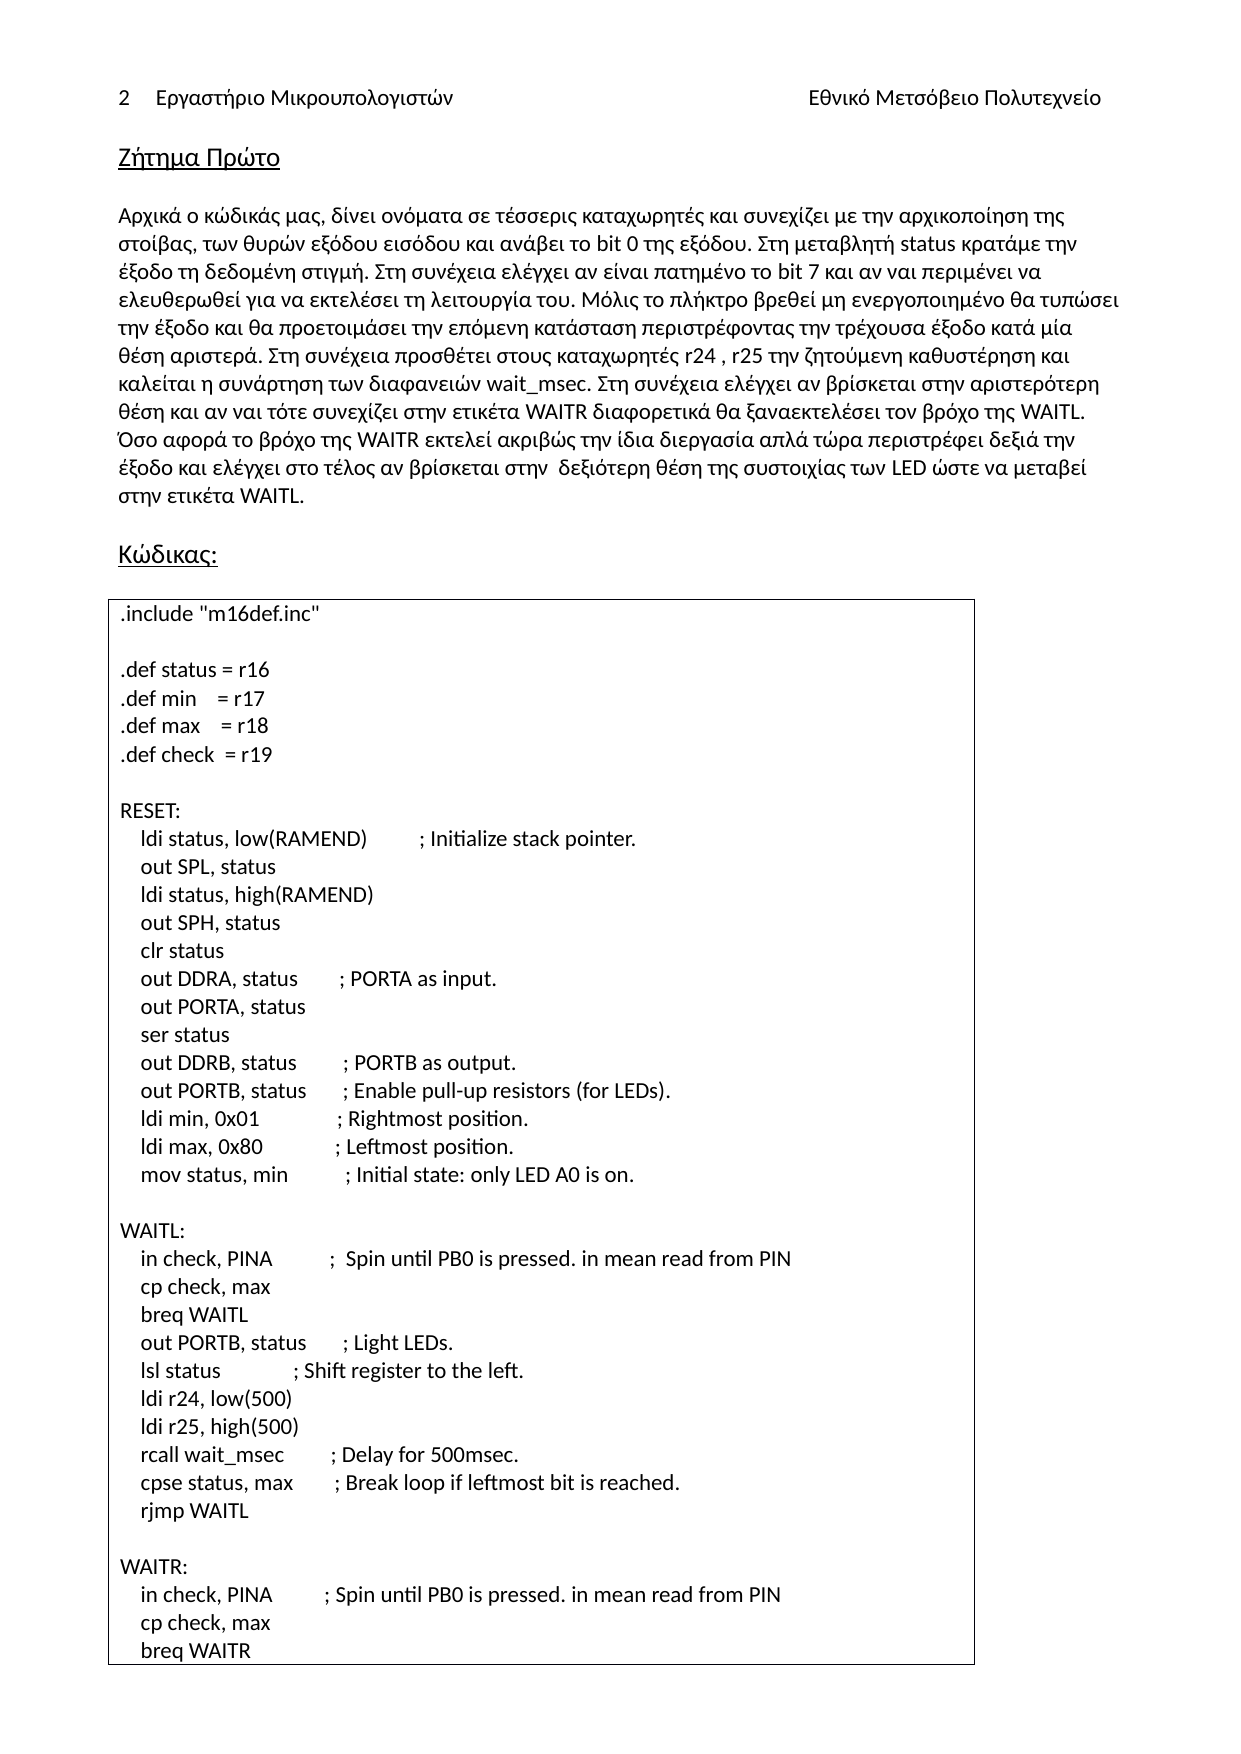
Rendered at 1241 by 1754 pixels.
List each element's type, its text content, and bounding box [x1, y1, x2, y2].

text Κώδικας: [118, 537, 1122, 571]
table_header .include "m16def.inc" .def status = r16 .def min = r17 .def max = r18 .def check = r19 RESET: ldi status, low(RAMEND) ; Initialize stack pointer. out SPL, status ldi status, high(RAMEND) out SPH, status clr status out DDRA, status ; PORTA as input. out PORTA, status ser status out DDRB, status ; PORTB as output. out PORTB, status ; Enable pull-up resistors (for LEDs). ldi min, 0x01 ; Rightmost position. ldi max, 0x80 ; Leftmost position. mov status, min ; Initial state: only LED A0 is on. WAITL: in check, PINA ; Spin until PB0 is pressed. in mean read from PIN cp check, max breq WAITL out PORTB, status ; Light LEDs. lsl status ; Shift register to the left. ldi r24, low(500) ldi r25, high(500) rcall wait_msec ; Delay for 500msec. cpse status, max ; Break loop if leftmost bit is reached. rjmp WAITL WAITR: in check, PINA ; Spin until PB0 is pressed. in mean read from PIN cp check, max breq WAITR [109, 600, 974, 1664]
text Ζήτημα Πρώτο [118, 140, 1122, 173]
text Αρχικά ο κώδικάς μας, δίνει ονόματα σε τέσσερις καταχωρητές και συνεχίζει με την αρχικοποίηση της στοίβας, των θυρών εξόδου εισόδου και ανάβει το bit 0 της εξόδου. Στη μεταβλητή status κρατάμε την έξοδο τη δεδομένη στιγμή. Στη συνέχεια ελέγχει αν είναι πατημένο το bit 7 και αν ναι περιμένει να ελευθερωθεί για να εκτελέσει τη λειτουργία του. Μόλις το πλήκτρο βρεθεί μη ενεργοποιημένο θα τυπώσει την έξοδο και θα προετοιμάσει την επόμενη κατάσταση περιστρέφοντας την τρέχουσα έξοδο κατά μία θέση αριστερά. Στη συνέχεια προσθέτει στους καταχωρητές r24 , r25 την ζητούμενη καθυστέρηση και καλείται η συνάρτηση των διαφανειών wait_msec. Στη συνέχεια ελέγχει αν βρίσκεται στην αριστερότερη θέση και αν ναι τότε συνεχίζει στην ετικέτα WAITR διαφορετικά θα ξαναεκτελέσει τον βρόχο της WAITL. Όσο αφορά το βρόχο της WAITR εκτελεί ακριβώς την ίδια διεργασία απλά τώρα περιστρέφει δεξιά την έξοδο και ελέγχει στο τέλος αν βρίσκεται στην δεξιότερη θέση της συστοιχίας των LED ώστε να μεταβεί στην ετικέτα WAITL. [118, 201, 1122, 509]
